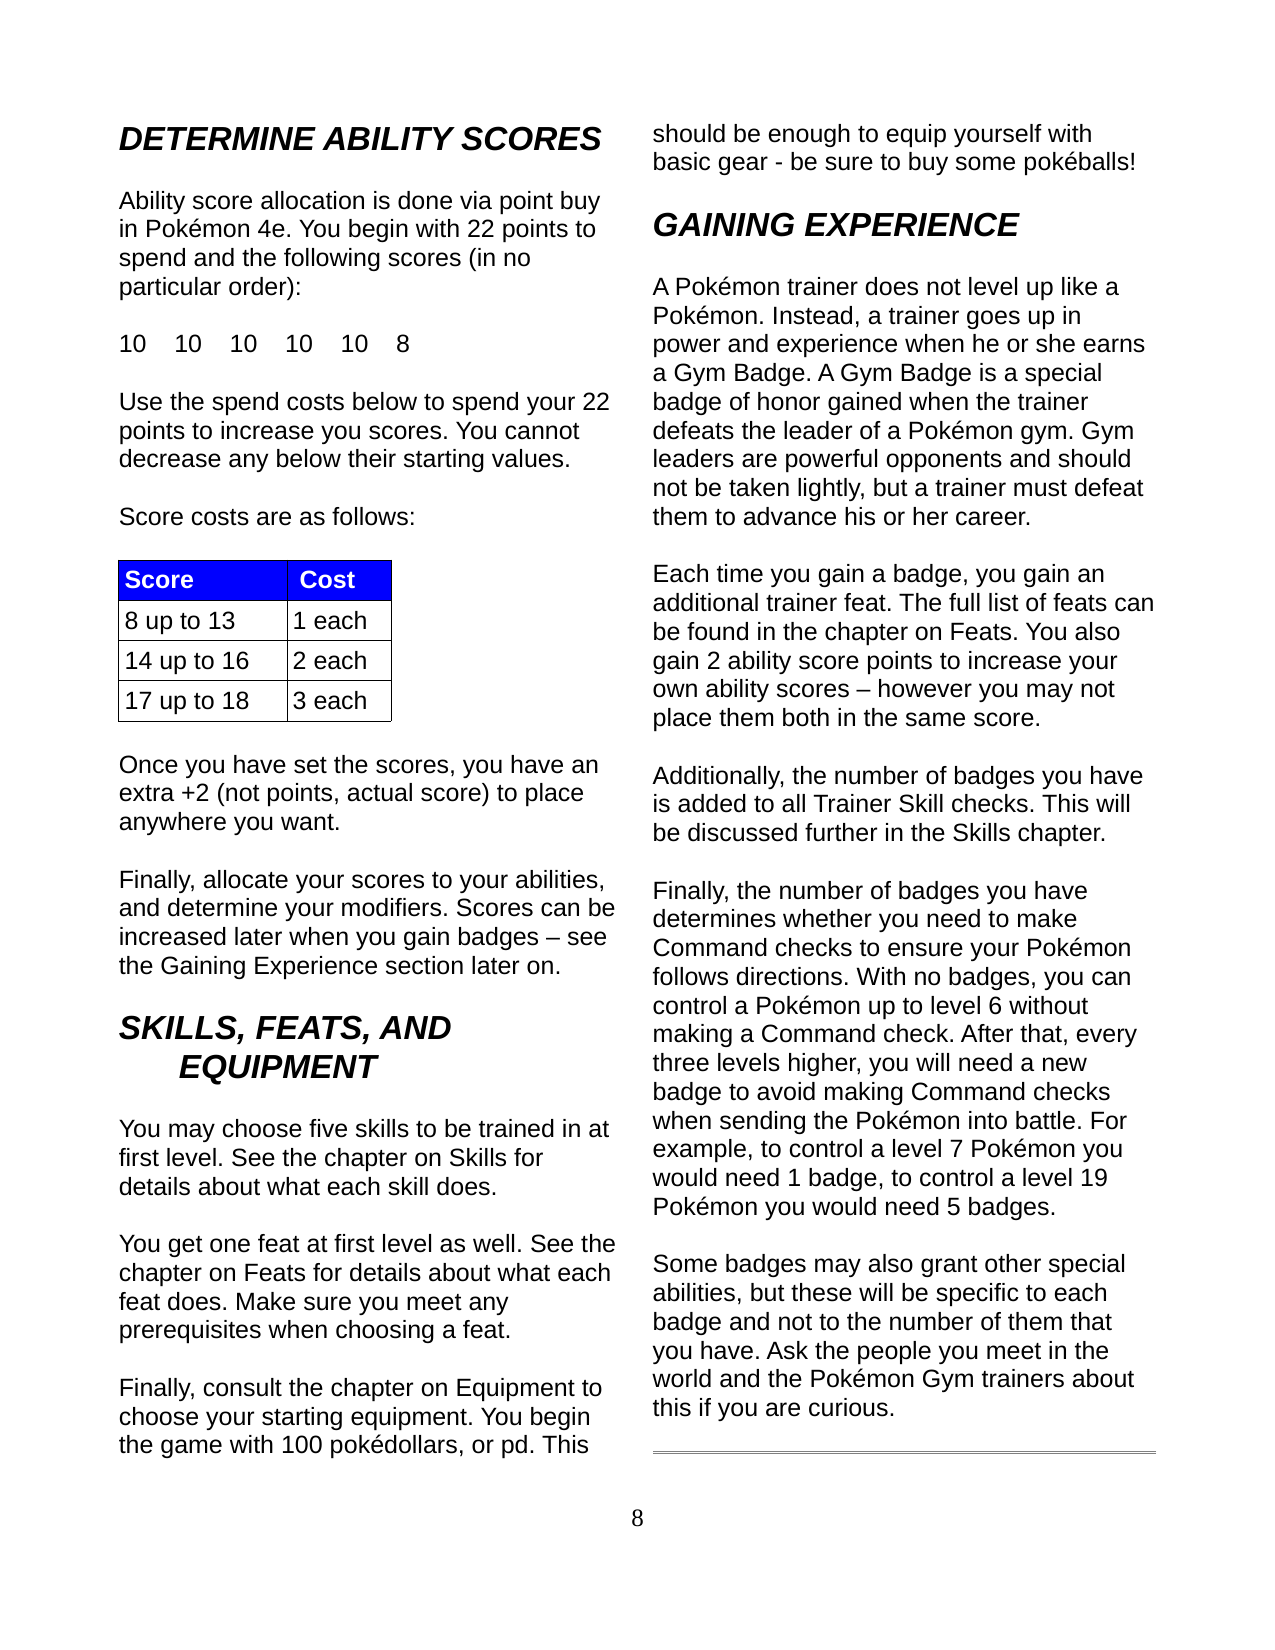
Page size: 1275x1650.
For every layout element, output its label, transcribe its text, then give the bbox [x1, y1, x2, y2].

text 10 10 10 10 10 8 [118, 329, 622, 358]
table_cell 1 each [288, 601, 391, 640]
text Once you have set the scores, you have an extra +2 (not points, actual score) to place anywhere you want. [118, 749, 622, 836]
table_header Score [119, 561, 287, 600]
table_cell 17 up to 18 [119, 681, 287, 721]
text You get one feat at first level as well. See the chapter on Feats for details about what each feat does. Make sure you meet any prerequisites when choosing a feat. [118, 1229, 622, 1344]
text should be enough to equip yourself with basic gear - be sure to buy some pokéballs! [652, 118, 1156, 176]
text Score costs are as follows: [118, 502, 622, 531]
text Some badges may also grant other special abilities, but these will be specific to each badge and not to the number of them that you have. Ask the people you meet in the world and the Pokémon Gym trainers about this if you are curious. [652, 1249, 1156, 1422]
text Each time you gain a badge, you gain an additional trainer feat. The full list of feats can be found in the chapter on Feats. You also gain 2 ability score points to increase your own ability scores – however you may not place them both in the same score. [652, 559, 1156, 732]
text You may choose five skills to be trained in at first level. See the chapter on Skills for details about what each skill does. [118, 1114, 622, 1200]
table_cell 8 up to 13 [119, 601, 287, 640]
text Additionally, the number of badges you have is added to all Trainer Skill checks. This will be discussed further in the Skills chapter. [652, 761, 1156, 847]
table_cell 14 up to 16 [119, 641, 287, 680]
subtitle SKILLS, FEATS, AND EQUIPMENT [118, 1008, 622, 1085]
text Ability score allocation is done via point buy in Pokémon 4e. You begin with 22 points to spend and the following scores (in no particular order): [118, 186, 622, 301]
text Finally, allocate your scores to your abilities, and determine your modifiers. Scores can be increased later when you gain badges – see the Gaining Experience section later on. [118, 864, 622, 979]
subtitle GAINING EXPERIENCE [652, 205, 1156, 243]
table_cell 2 each [288, 641, 391, 680]
text A Pokémon trainer does not level up like a Pokémon. Instead, a trainer goes up in power and experience when he or she earns a Gym Badge. A Gym Badge is a special badge of honor gained when the trainer defeats the leader of a Pokémon gym. Gym leaders are powerful opponents and should not be taken lightly, but a trainer must defeat them to advance his or her career. [652, 272, 1156, 531]
subtitle DETERMINE ABILITY SCORES [118, 118, 622, 157]
text Finally, consult the chapter on Equipment to choose your starting equipment. You begin the game with 100 pokédollars, or pd. This [118, 1373, 622, 1459]
text Use the spend costs below to spend your 22 points to increase you scores. You cannot decrease any below their starting values. [118, 387, 622, 473]
table_cell 3 each [288, 681, 391, 721]
text Finally, the number of badges you have determines whether you need to make Command checks to ensure your Pokémon follows directions. With no badges, you can control a Pokémon up to level 6 without making a Command check. After that, every three levels higher, you will need a new badge to avoid making Command checks when sending the Pokémon into battle. For example, to control a level 7 Pokémon you would need 1 badge, to control a level 19 Pokémon you would need 5 badges. [652, 876, 1156, 1221]
table_header Cost [288, 561, 391, 600]
